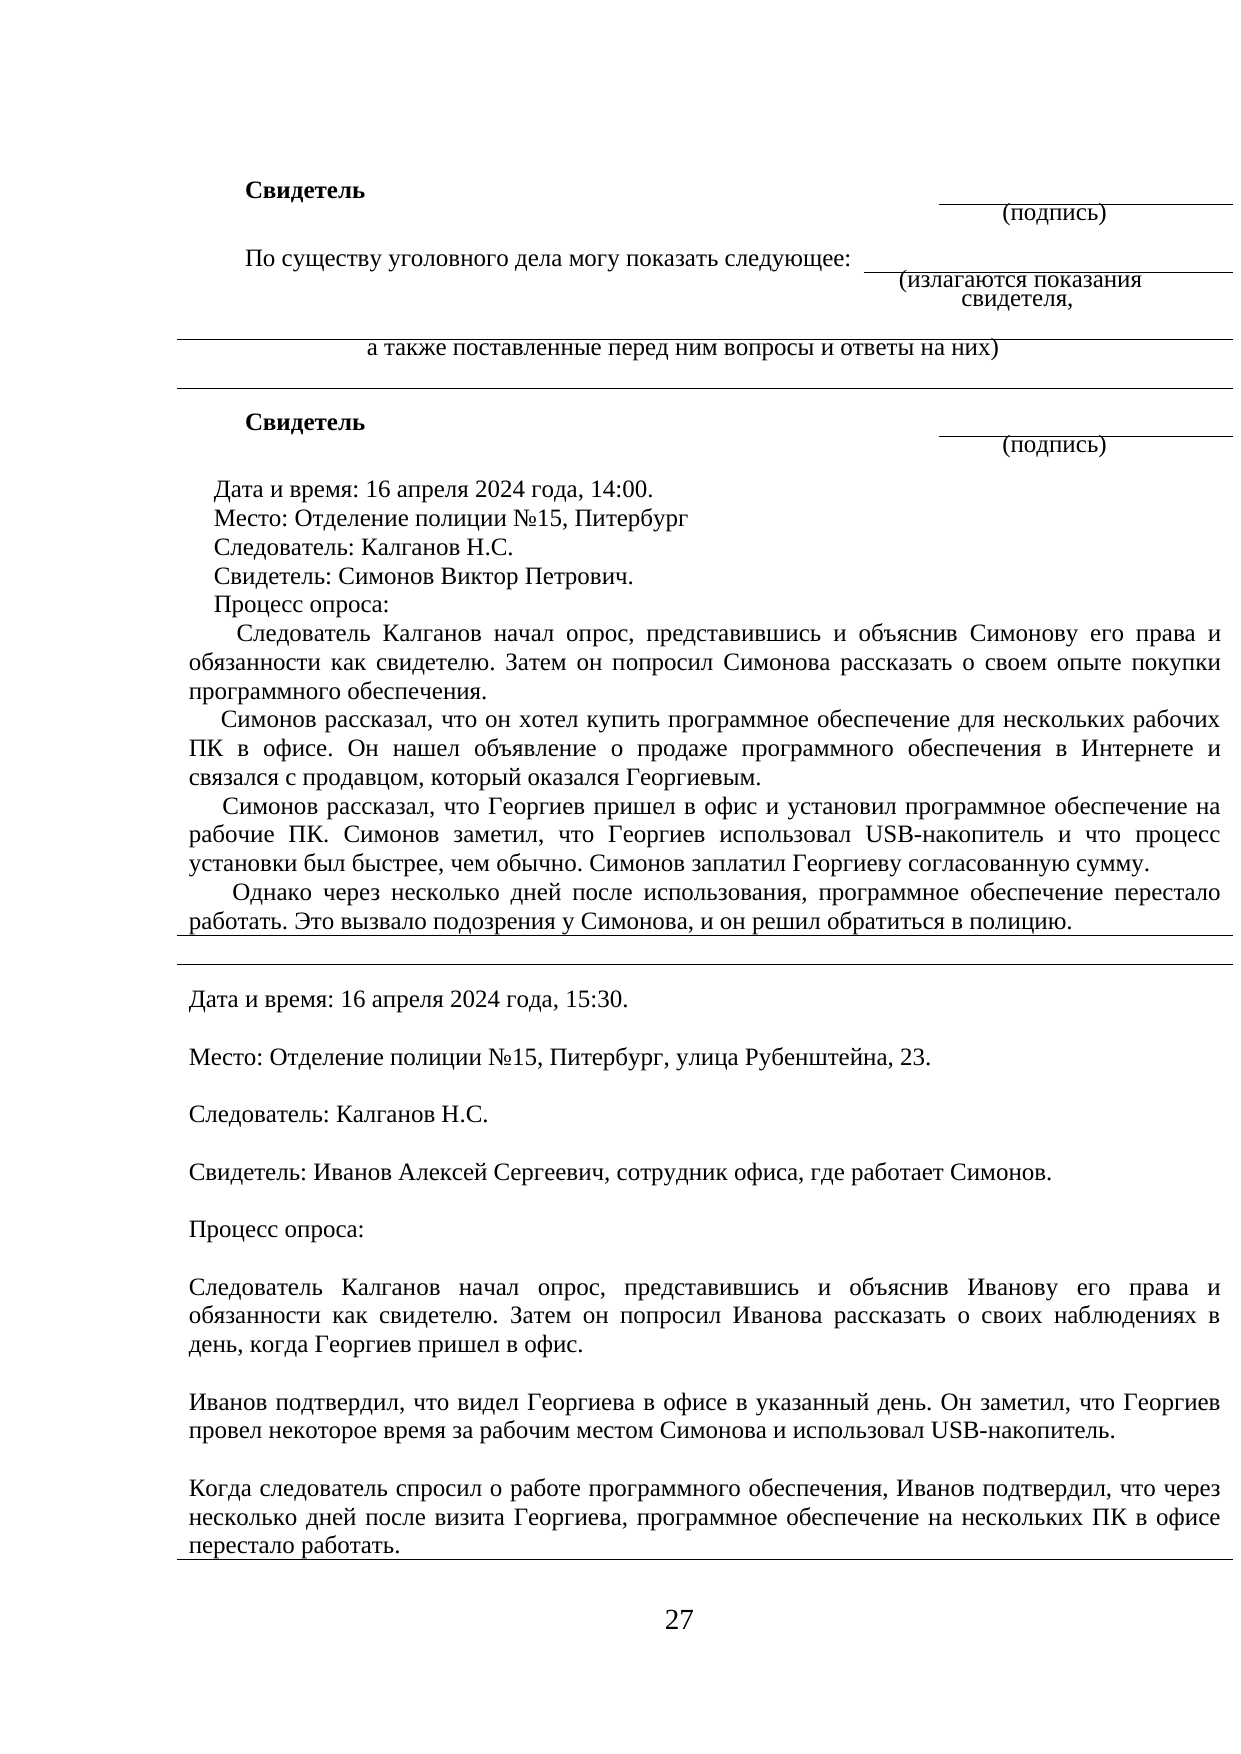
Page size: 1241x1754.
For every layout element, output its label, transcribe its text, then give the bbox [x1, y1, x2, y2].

table_header По существу уголовного дела могу показать следующее: [177, 243, 863, 272]
text (подпись) [1102, 437, 1181, 456]
table_header Свидетель [177, 407, 938, 436]
table_header [864, 243, 1233, 272]
table_header [177, 310, 1233, 339]
table_header [177, 359, 1233, 387]
table_header [939, 407, 1233, 436]
text а также поставленные перед ним вопросы и ответы на них) [177, 340, 995, 359]
table_header Свидетель [177, 176, 938, 204]
table_header Дата и время: 16 апреля 2024 года, 14:00. Место: Отделение полиции №15, Питербург Следователь: Калганов Н.С. Свидетель: Симонов Виктор Петрович. Процесс опроса: Следователь Калганов начал опрос, представившись и объяснив Симонову его права и обязанности как свидетелю. Затем он попросил Симонова рассказать о своем опыте покупки программного обеспечения. Симонов рассказал, что он хотел купить программное обеспечение для нескольких рабочих ПК в офисе. Он нашел объявление о продаже программного обеспечения в Интернете и связался с продавцом, который оказался Георгиевым. Симонов рассказал, что Георгиев пришел в офис и установил программное обеспечение на рабочие ПК. Симонов заметил, что Георгиев использовал USB-накопитель и что процесс установки был быстрее, чем обычно. Симонов заплатил Георгиеву согласованную сумму. Однако через несколько дней после использования, программное обеспечение перестало работать. Это вызвало подозрения у Симонова, и он решил обратиться в полицию. [177, 475, 1233, 934]
text (подпись) [927, 437, 1103, 456]
table_header Дата и время: 16 апреля 2024 года, 15:30. Место: Отделение полиции №15, Питербург, улица Рубенштейна, 23. Следователь: Калганов Н.С. Свидетель: Иванов Алексей Сергеевич, сотрудник офиса, где работает Симонов. Процесс опроса: Следователь Калганов начал опрос, представившись и объяснив Иванову его права и обязанности как свидетелю. Затем он попросил Иванова рассказать о своих наблюдениях в день, когда Георгиев пришел в офис. Иванов подтвердил, что видел Георгиева в офисе в указанный день. Он заметил, что Георгиев провел некоторое время за рабочим местом Симонова и использовал USB-накопитель. Когда следователь спросил о работе программного обеспечения, Иванов подтвердил, что через несколько дней после визита Георгиева, программное обеспечение на нескольких ПК в офисе перестало работать. [177, 984, 1233, 1559]
table_header [939, 176, 1233, 204]
text а также поставленные перед ним вопросы и ответы на них) [994, 340, 1188, 359]
table_cell [177, 936, 1233, 964]
text (подпись) [927, 205, 1103, 224]
text (подпись) [1102, 205, 1181, 224]
text (излагаются показания свидетеля, [852, 273, 1188, 310]
